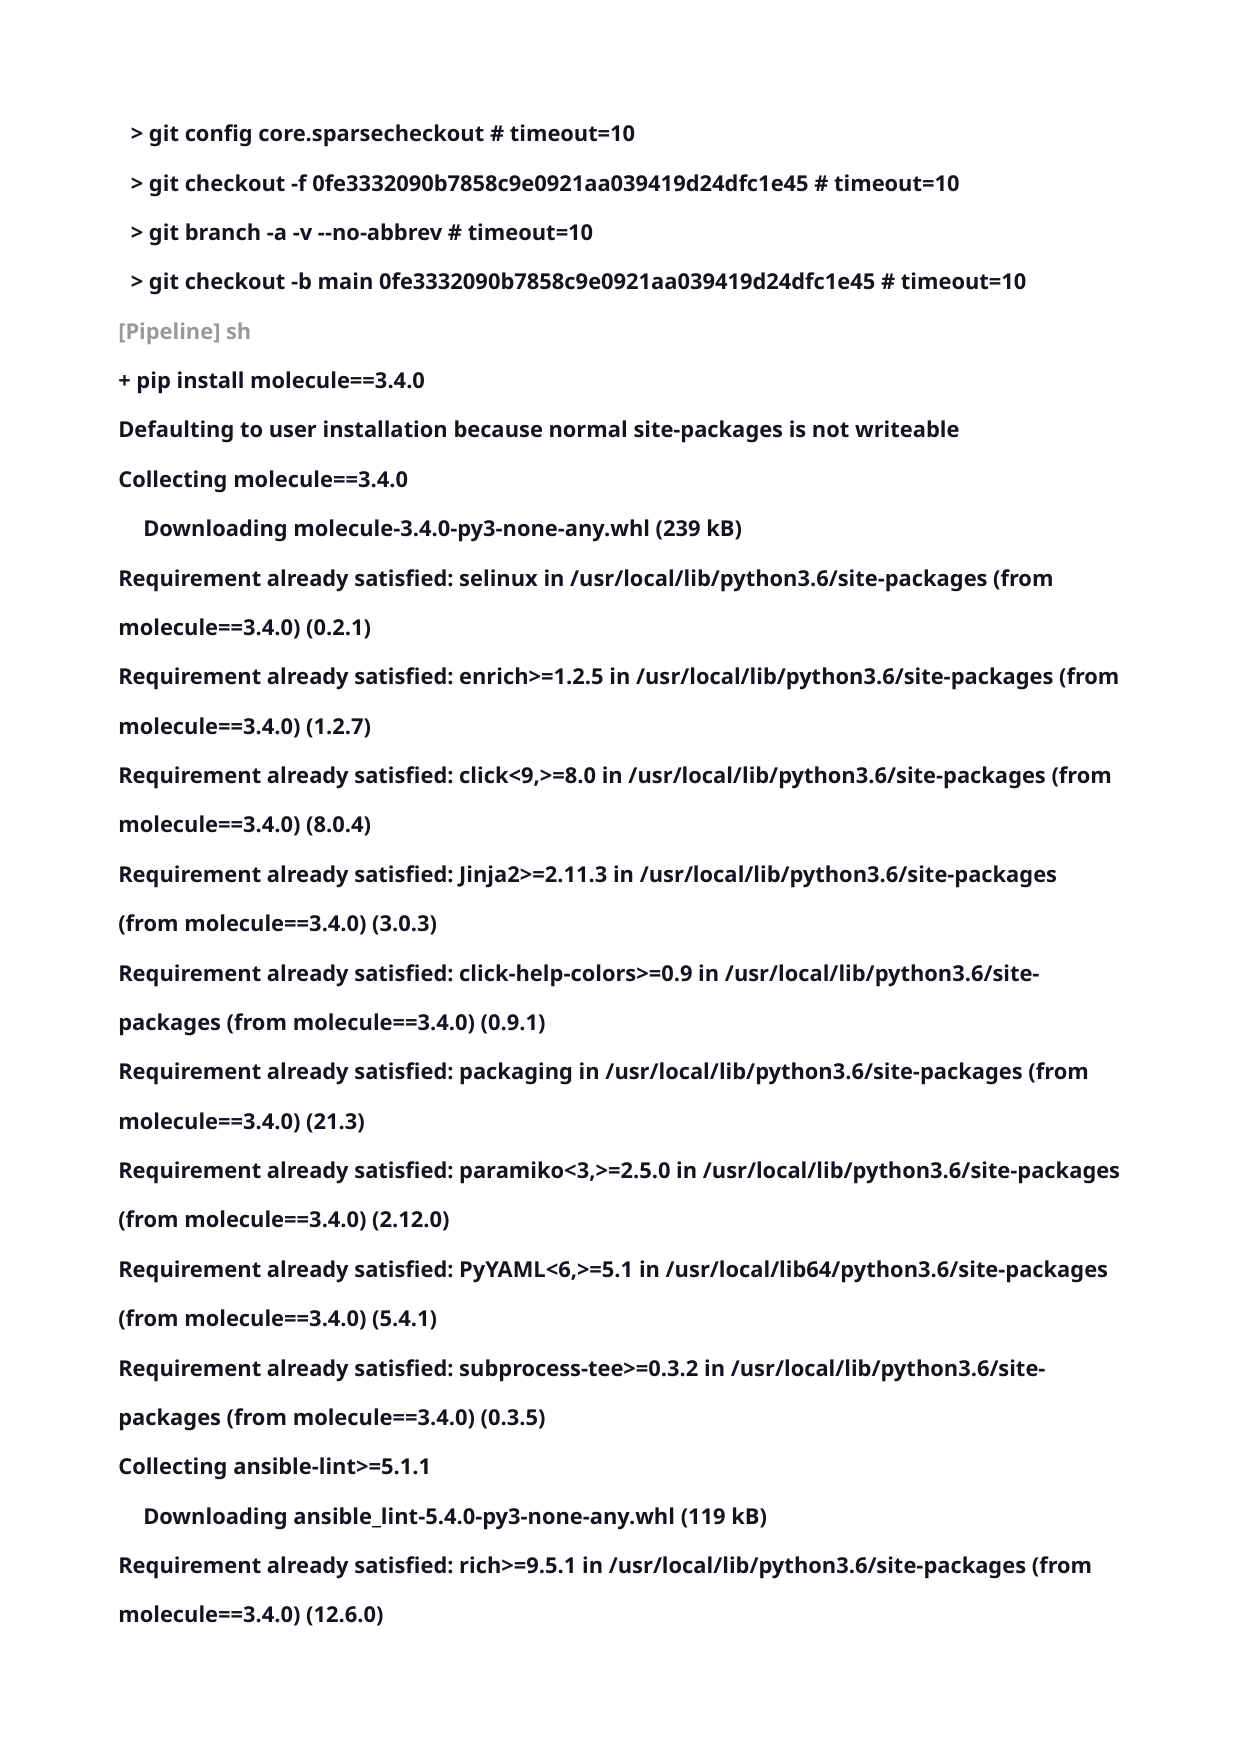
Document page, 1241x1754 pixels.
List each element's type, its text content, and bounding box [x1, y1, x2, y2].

text + pip install molecule==3.4.0 [118, 365, 1122, 395]
text Collecting molecule==3.4.0 [118, 464, 1122, 493]
text Requirement already satisfied: Jinja2>=2.11.3 in /usr/local/lib/python3.6/site-packages (from molecule==3.4.0) (3.0.3) [118, 859, 1122, 938]
text Requirement already satisfied: paramiko<3,>=2.5.0 in /usr/local/lib/python3.6/site-packages (from molecule==3.4.0) (2.12.0) [118, 1155, 1122, 1234]
text Defaulting to user installation because normal site-packages is not writeable [118, 414, 1122, 444]
text > git config core.sparsecheckout # timeout=10 [118, 118, 1122, 148]
text Requirement already satisfied: subprocess-tee>=0.3.2 in /usr/local/lib/python3.6/site-packages (from molecule==3.4.0) (0.3.5) [118, 1352, 1122, 1432]
text Requirement already satisfied: rich>=9.5.1 in /usr/local/lib/python3.6/site-packages (from molecule==3.4.0) (12.6.0) [118, 1550, 1122, 1629]
text [Pipeline] sh [118, 316, 1122, 345]
text Downloading ansible_lint-5.4.0-py3-none-any.whl (119 kB) [118, 1501, 1122, 1530]
text > git checkout -f 0fe3332090b7858c9e0921aa039419d24dfc1e45 # timeout=10 [118, 167, 1122, 197]
text Requirement already satisfied: PyYAML<6,>=5.1 in /usr/local/lib64/python3.6/site-packages (from molecule==3.4.0) (5.4.1) [118, 1254, 1122, 1333]
text Requirement already satisfied: enrich>=1.2.5 in /usr/local/lib/python3.6/site-packages (from molecule==3.4.0) (1.2.7) [118, 661, 1122, 740]
text Downloading molecule-3.4.0-py3-none-any.whl (239 kB) [118, 513, 1122, 543]
text Requirement already satisfied: click-help-colors>=0.9 in /usr/local/lib/python3.6/site-packages (from molecule==3.4.0) (0.9.1) [118, 957, 1122, 1037]
text > git checkout -b main 0fe3332090b7858c9e0921aa039419d24dfc1e45 # timeout=10 [118, 266, 1122, 296]
text Collecting ansible-lint>=5.1.1 [118, 1451, 1122, 1481]
text Requirement already satisfied: selinux in /usr/local/lib/python3.6/site-packages (from molecule==3.4.0) (0.2.1) [118, 562, 1122, 642]
text Requirement already satisfied: packaging in /usr/local/lib/python3.6/site-packages (from molecule==3.4.0) (21.3) [118, 1056, 1122, 1135]
text > git branch -a -v --no-abbrev # timeout=10 [118, 217, 1122, 247]
text Requirement already satisfied: click<9,>=8.0 in /usr/local/lib/python3.6/site-packages (from molecule==3.4.0) (8.0.4) [118, 760, 1122, 839]
